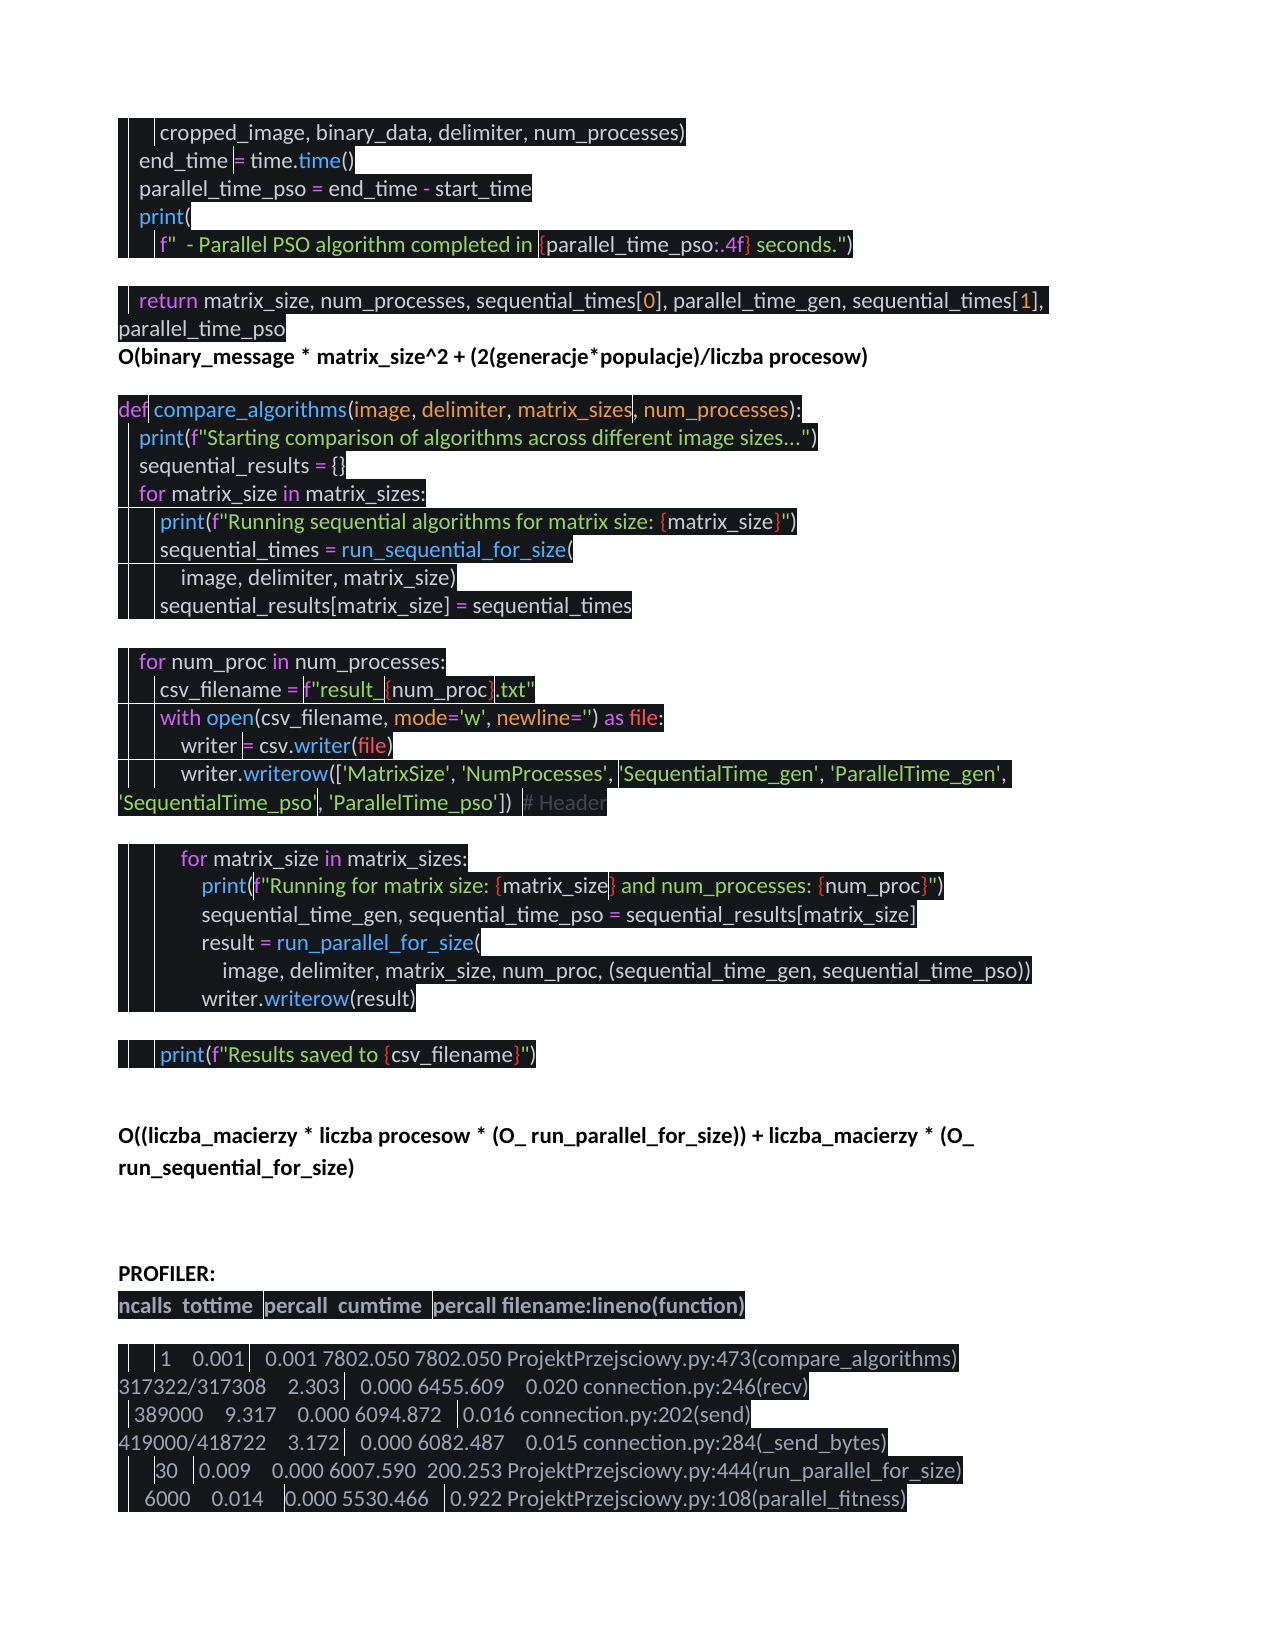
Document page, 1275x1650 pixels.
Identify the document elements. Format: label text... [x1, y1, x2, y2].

text for num_proc in num_processes: [118, 647, 1157, 676]
text print(f"Starting comparison of algorithms across different image sizes...") [118, 423, 1157, 451]
text print(f"Results saved to {csv_filename}") [118, 1040, 1157, 1068]
text result = run_parallel_for_size( [118, 928, 1157, 956]
text return matrix_size, num_processes, sequential_times[0], parallel_time_gen, sequential_times[1], parallel_time_pso [118, 286, 1157, 342]
text 6000 0.014 0.000 5530.466 0.922 ProjektPrzejsciowy.py:108(parallel_fitness) [118, 1484, 1157, 1512]
text def compare_algorithms(image, delimiter, matrix_sizes, num_processes): [118, 395, 1157, 423]
text f" - Parallel PSO algorithm completed in {parallel_time_pso:.4f} seconds.") [118, 230, 1157, 258]
text 317322/317308 2.303 0.000 6455.609 0.020 connection.py:246(recv) [118, 1372, 1157, 1400]
text 30 0.009 0.000 6007.590 200.253 ProjektPrzejsciowy.py:444(run_parallel_for_size) [118, 1456, 1157, 1484]
text O(binary_message * matrix_size^2 + (2(generacje*populacje)/liczba procesow) [118, 342, 1157, 370]
text O((liczba_macierzy * liczba procesow * (O_ run_parallel_for_size)) + liczba_macierzy * (O_ run_sequential_for_size) [118, 1121, 1157, 1181]
text image, delimiter, matrix_size, num_proc, (sequential_time_gen, sequential_time_pso)) [118, 956, 1157, 984]
text print(f"Running for matrix size: {matrix_size} and num_processes: {num_proc}") [118, 872, 1157, 900]
text cropped_image, binary_data, delimiter, num_processes) [118, 118, 1157, 146]
text end_time = time.time() [118, 146, 1157, 174]
text 1 0.001 0.001 7802.050 7802.050 ProjektPrzejsciowy.py:473(compare_algorithms) [118, 1344, 1157, 1372]
text writer.writerow(result) [118, 984, 1157, 1012]
text parallel_time_pso = end_time - start_time [118, 174, 1157, 202]
text sequential_results = {} [118, 451, 1157, 479]
text image, delimiter, matrix_size) [118, 563, 1157, 591]
text sequential_results[matrix_size] = sequential_times [118, 591, 1157, 619]
text for matrix_size in matrix_sizes: [118, 844, 1157, 872]
text with open(csv_filename, mode='w', newline='') as file: [118, 703, 1157, 732]
text writer.writerow(['MatrixSize', 'NumProcesses', 'SequentialTime_gen', 'ParallelTime_gen', 'SequentialTime_pso', 'ParallelTime_pso']) # Header [118, 759, 1157, 816]
text 419000/418722 3.172 0.000 6082.487 0.015 connection.py:284(_send_bytes) [118, 1428, 1157, 1456]
text sequential_times = run_sequential_for_size( [118, 535, 1157, 563]
text for matrix_size in matrix_sizes: [118, 479, 1157, 507]
text sequential_time_gen, sequential_time_pso = sequential_results[matrix_size] [118, 900, 1157, 928]
text csv_filename = f"result_{num_proc}.txt" [118, 676, 1157, 703]
text PROFILER: ncalls tottime percall cumtime percall filename:lineno(function) [118, 1259, 1157, 1319]
text print(f"Running sequential algorithms for matrix size: {matrix_size}") [118, 507, 1157, 535]
text print( [118, 202, 1157, 230]
text 389000 9.317 0.000 6094.872 0.016 connection.py:202(send) [118, 1400, 1157, 1428]
text writer = csv.writer(file) [118, 732, 1157, 759]
